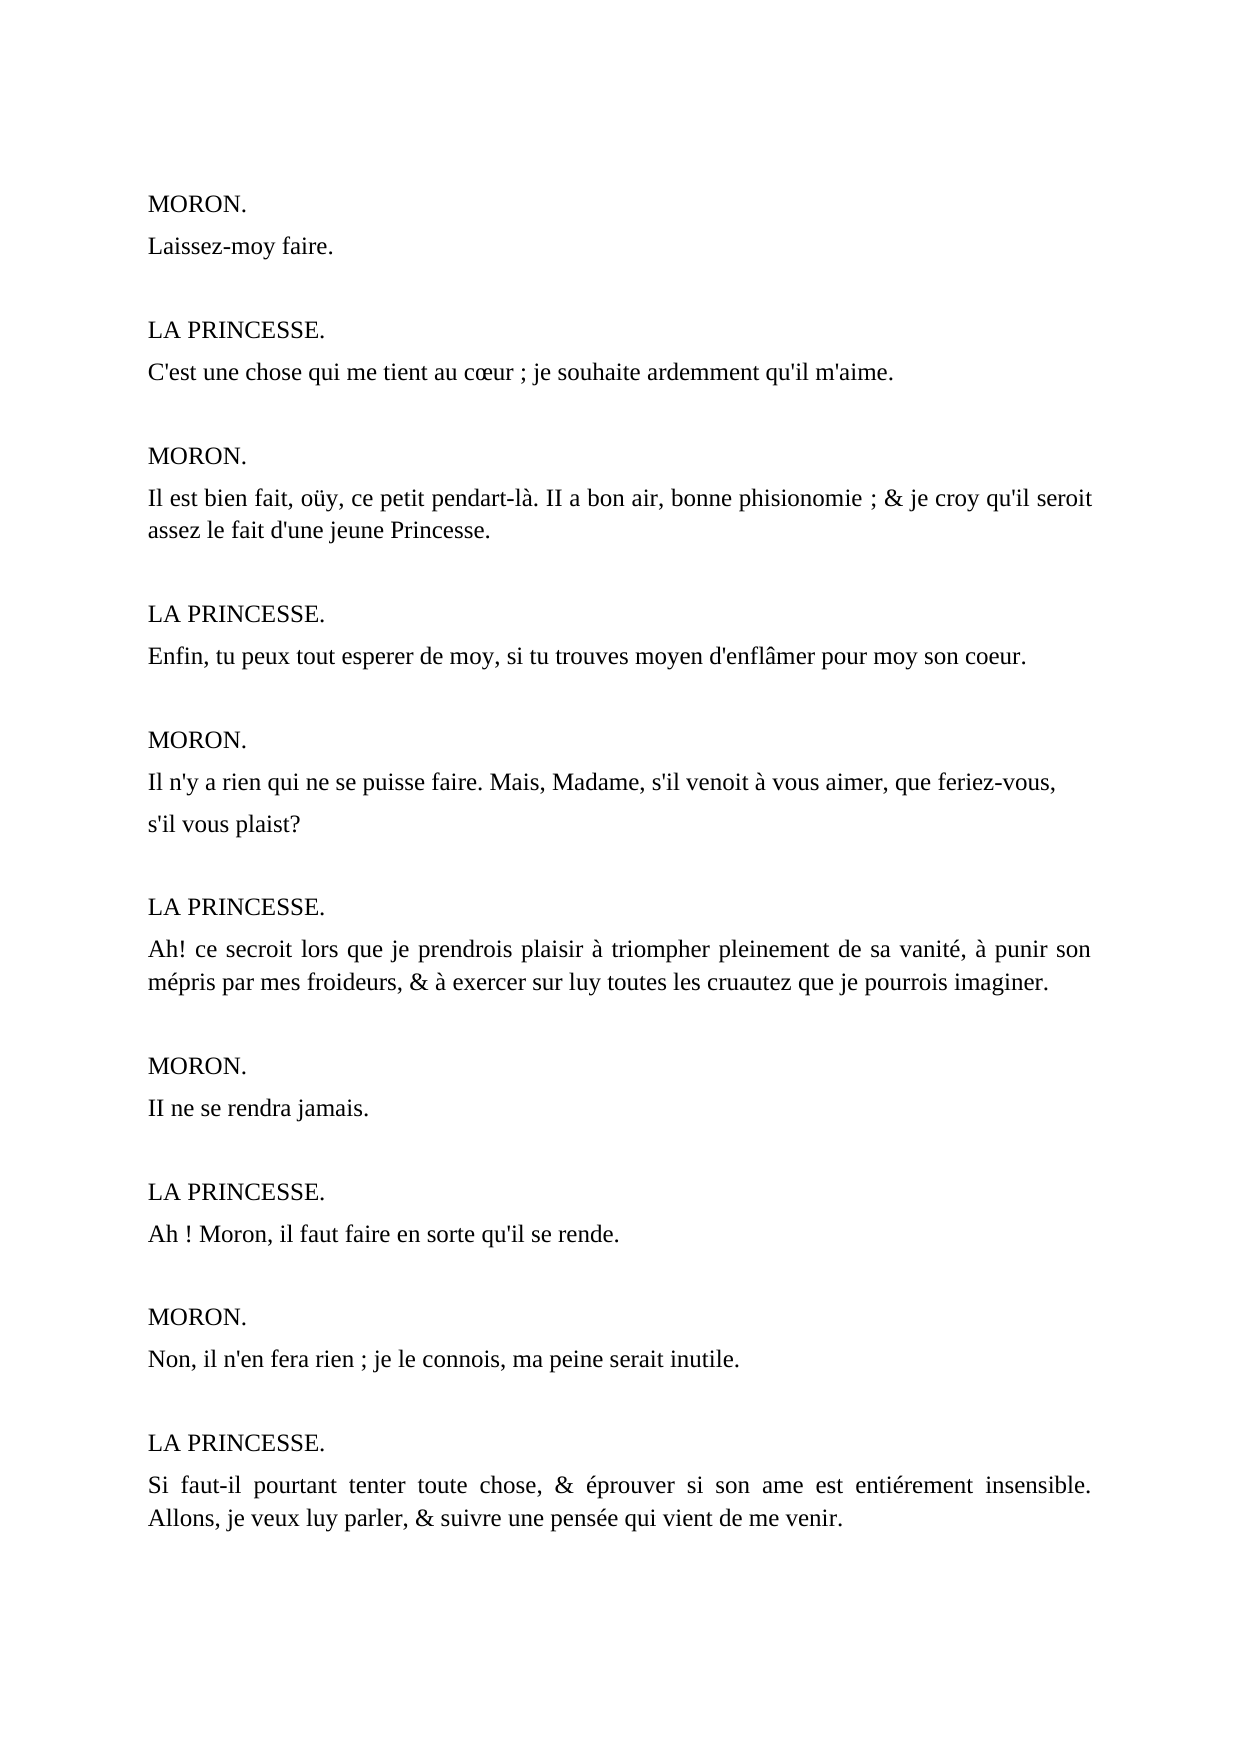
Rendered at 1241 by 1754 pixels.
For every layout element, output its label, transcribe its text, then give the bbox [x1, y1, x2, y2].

text II ne se rendra jamais. [148, 1093, 1093, 1122]
text LA PRINCESSE. [148, 892, 1093, 921]
text Non, il n'en fera rien ; je le connois, ma peine serait inutile. [148, 1344, 1093, 1373]
text LA PRINCESSE. [148, 315, 1093, 344]
text MORON. [148, 1051, 1093, 1080]
text MORON. [148, 1302, 1093, 1331]
text C'est une chose qui me tient au cœur ; je souhaite ardemment qu'il m'aime. [148, 357, 1093, 386]
text Ah ! Moron, il faut faire en sorte qu'il se rende. [148, 1219, 1093, 1247]
text LA PRINCESSE. [148, 599, 1093, 628]
text Laissez-moy faire. [148, 231, 1093, 260]
text MORON. [148, 725, 1093, 754]
text MORON. [148, 441, 1093, 469]
text Ah! ce secroit lors que je prendrois plaisir à triompher pleinement de sa vanité, à punir son mépris par mes froideurs, & à exercer sur luy toutes les cruautez que je pourrois imaginer. [148, 934, 1093, 996]
text LA PRINCESSE. [148, 1428, 1093, 1457]
text MORON. [148, 189, 1093, 218]
text Enfin, tu peux tout esperer de moy, si tu trouves moyen d'enflâmer pour moy son coeur. [148, 641, 1093, 670]
text Il n'y a rien qui ne se puisse faire. Mais, Madame, s'il venoit à vous aimer, que feriez-vous, [148, 767, 1093, 796]
text Si faut-il pourtant tenter toute chose, & éprouver si son ame est entiérement insensible. Allons, je veux luy parler, & suivre une pensée qui vient de me venir. [148, 1470, 1093, 1532]
text s'il vous plaist? [148, 809, 1093, 837]
text LA PRINCESSE. [148, 1177, 1093, 1206]
text Il est bien fait, oüy, ce petit pendart-là. II a bon air, bonne phisionomie ; & je croy qu'il seroit assez le fait d'une jeune Princesse. [148, 483, 1093, 544]
